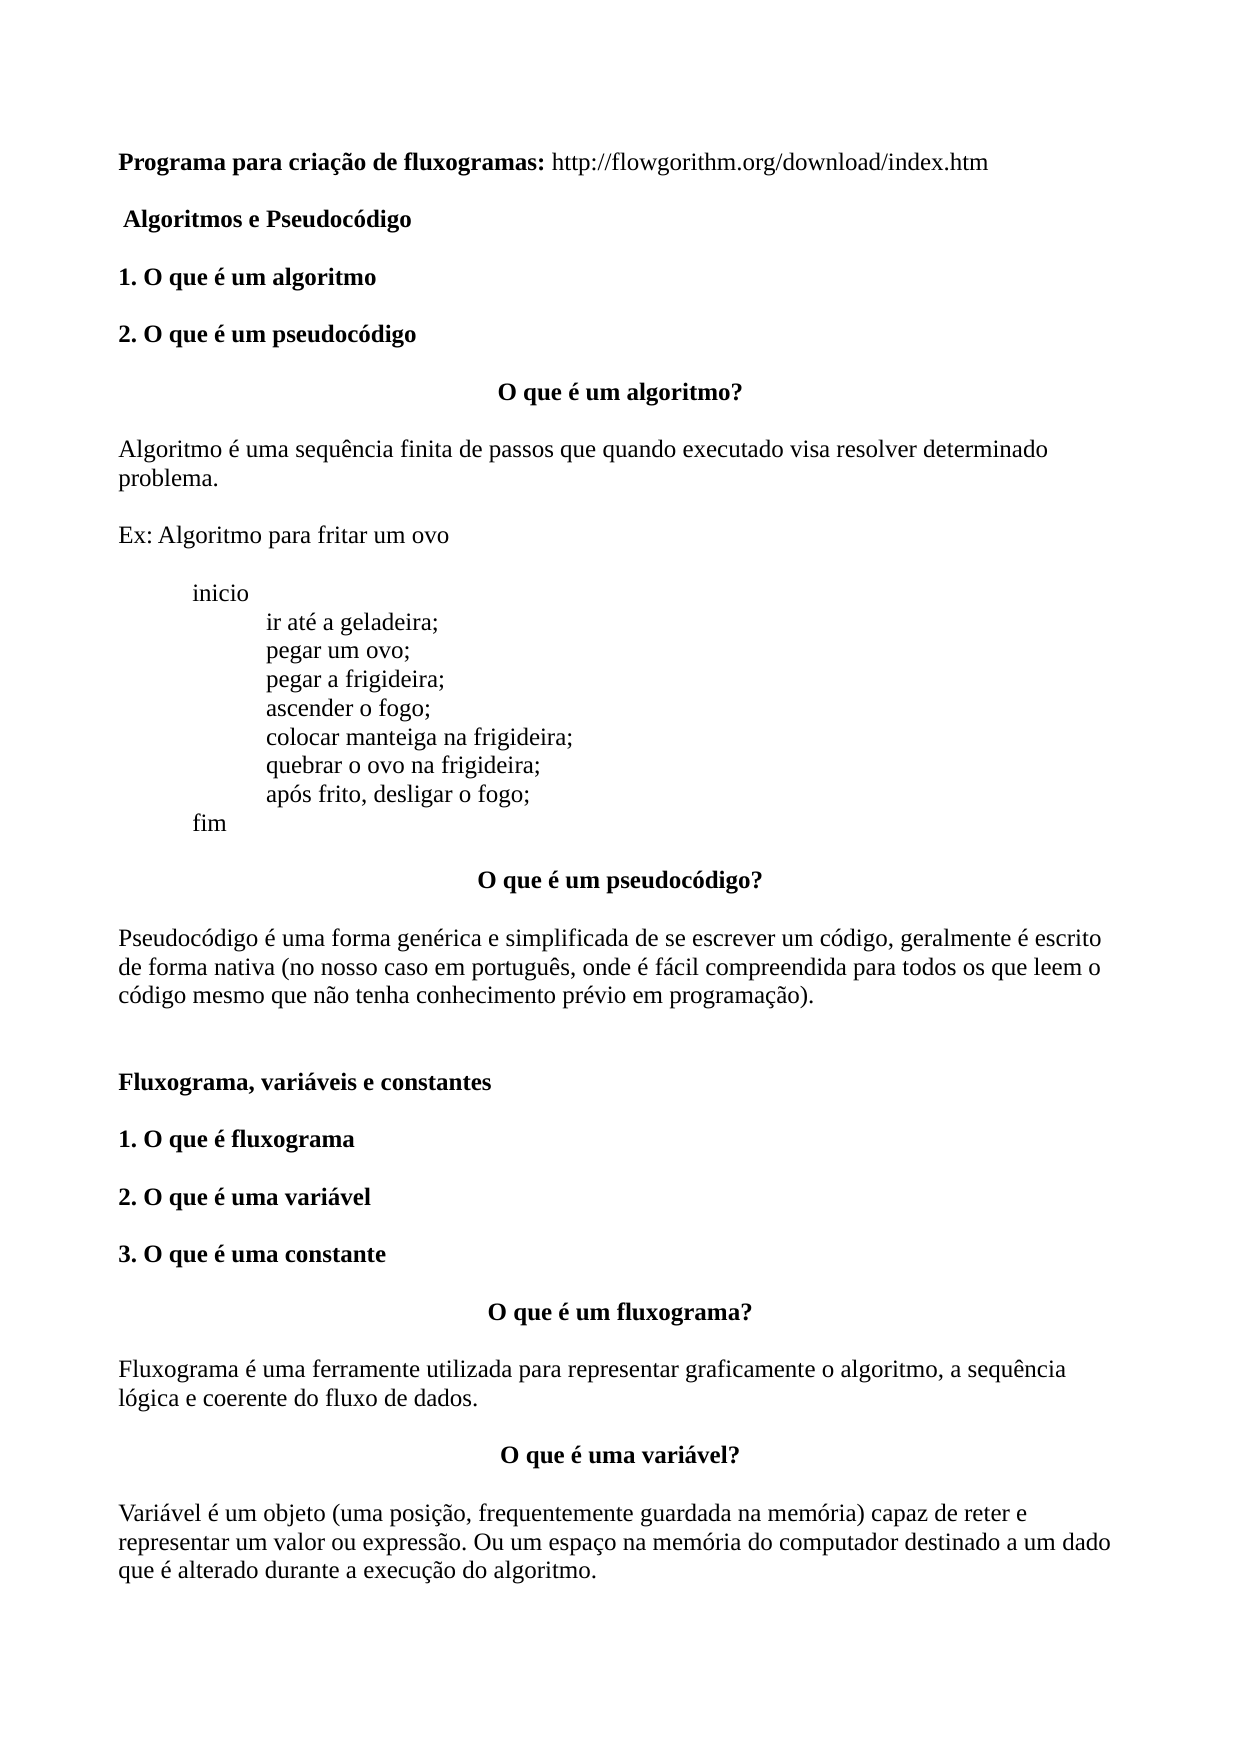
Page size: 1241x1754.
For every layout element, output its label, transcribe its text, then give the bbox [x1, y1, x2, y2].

text 1. O que é fluxograma [118, 1124, 1122, 1153]
text 2. O que é um pseudocódigo [118, 319, 1122, 348]
text Programa para criação de fluxogramas: http://flowgorithm.org/download/index.htm [118, 147, 1122, 176]
text pegar a frigideira; [118, 664, 1122, 693]
text inicio [118, 578, 1122, 607]
text O que é um fluxograma? [118, 1297, 1122, 1326]
text pegar um ovo; [118, 636, 1122, 664]
text Variável é um objeto (uma posição, frequentemente guardada na memória) capaz de reter e representar um valor ou expressão. Ou um espaço na memória do computador destinado a um dado que é alterado durante a execução do algoritmo. [118, 1498, 1122, 1584]
text fim [118, 808, 1122, 837]
text O que é uma variável? [118, 1441, 1122, 1469]
text 1. O que é um algoritmo [118, 262, 1122, 291]
text 2. O que é uma variável [118, 1182, 1122, 1211]
text Fluxograma é uma ferramente utilizada para representar graficamente o algoritmo, a sequência lógica e coerente do fluxo de dados. [118, 1354, 1122, 1412]
text Ex: Algoritmo para fritar um ovo [118, 521, 1122, 549]
text ir até a geladeira; [118, 607, 1122, 636]
text colocar manteiga na frigideira; [118, 722, 1122, 751]
text Fluxograma, variáveis e constantes [118, 1067, 1122, 1096]
text Algoritmos e Pseudocódigo [118, 204, 1122, 233]
text Pseudocódigo é uma forma genérica e simplificada de se escrever um código, geralmente é escrito de forma nativa (no nosso caso em português, onde é fácil compreendida para todos os que leem o código mesmo que não tenha conhecimento prévio em programação). [118, 923, 1122, 1009]
text Algoritmo é uma sequência finita de passos que quando executado visa resolver determinado problema. [118, 434, 1122, 492]
text quebrar o ovo na frigideira; [118, 751, 1122, 779]
text 3. O que é uma constante [118, 1239, 1122, 1268]
text ascender o fogo; [118, 693, 1122, 722]
text O que é um algoritmo? [118, 377, 1122, 406]
text O que é um pseudocódigo? [118, 866, 1122, 894]
text após frito, desligar o fogo; [118, 779, 1122, 808]
